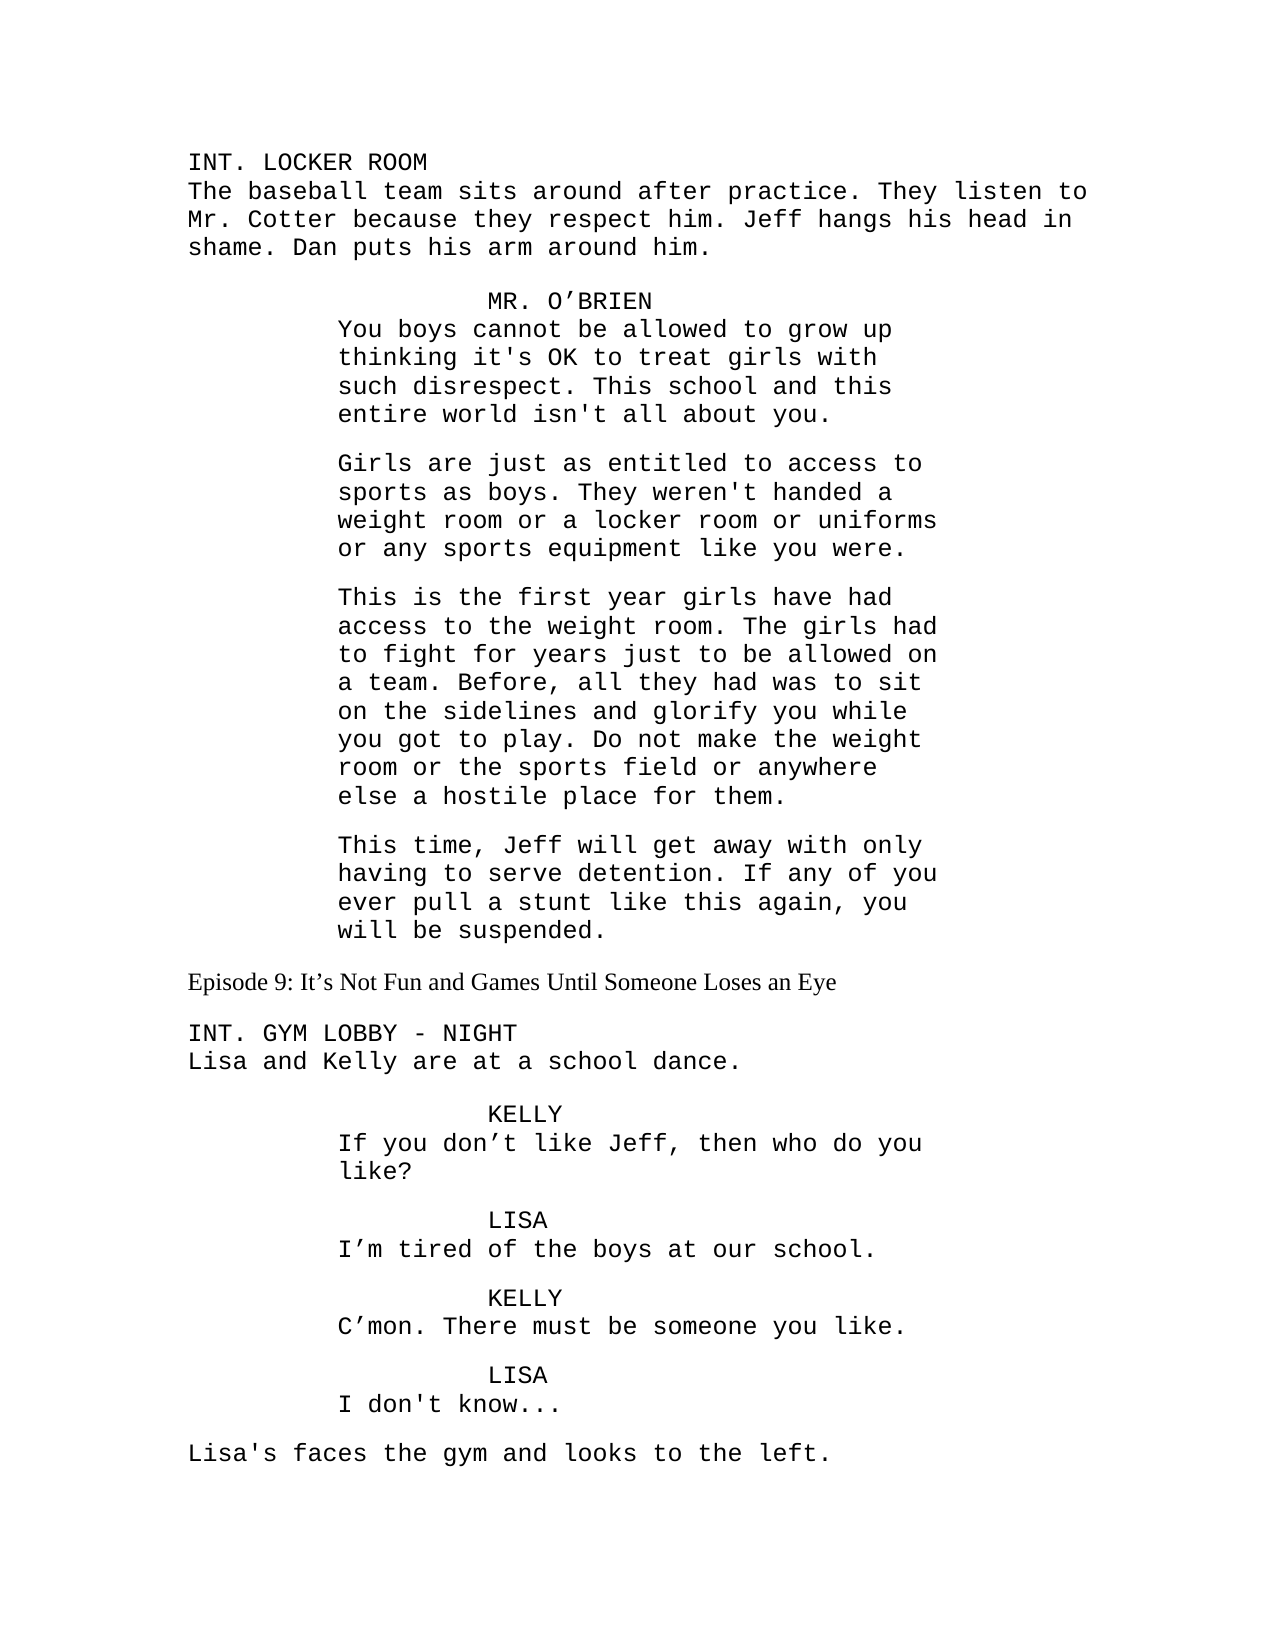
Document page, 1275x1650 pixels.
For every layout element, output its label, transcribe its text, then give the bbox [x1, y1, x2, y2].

text KELLY [187, 1102, 1087, 1130]
text Lisa and Kelly are at a school dance. [187, 1049, 1087, 1077]
text I don't know... [337, 1391, 937, 1419]
text You boys cannot be allowed to grow up thinking it's OK to treat girls with such disrespect. This school and this entire world isn't all about you. [337, 317, 937, 430]
subtitle Episode 9: It’s Not Fun and Games Until Someone Loses an Eye [187, 967, 1087, 995]
text This is the first year girls have had access to the weight room. The girls had to fight for years just to be allowed on a team. Before, all they had was to sit on the sidelines and glorify you while you got to play. Do not make the weight room or the sports field or anywhere else a hostile place for them. [337, 585, 937, 812]
text If you don’t like Jeff, then who do you like? [337, 1130, 937, 1187]
text LISA [187, 1363, 1087, 1391]
text This time, Jeff will get away with only having to serve detention. If any of you ever pull a stunt like this again, you will be suspended. [337, 832, 937, 946]
text Girls are just as entitled to access to sports as boys. They weren't handed a weight room or a locker room or uniforms or any sports equipment like you were. [337, 451, 937, 564]
text I’m tired of the boys at our school. [337, 1236, 937, 1264]
text LISA [187, 1208, 1087, 1236]
text MR. O’BRIEN [187, 288, 1087, 317]
text C’mon. There must be someone you like. [337, 1314, 937, 1342]
text The baseball team sits around after practice. They listen to Mr. Cotter because they respect him. Jeff hangs his head in shame. Dan puts his arm around him. [187, 178, 1087, 263]
text KELLY [187, 1285, 1087, 1314]
subtitle INT. GYM LOBBY - NIGHT [187, 1020, 1087, 1049]
subtitle INT. LOCKER ROOM [187, 150, 1087, 178]
text Lisa's faces the gym and looks to the left. [187, 1440, 1087, 1469]
